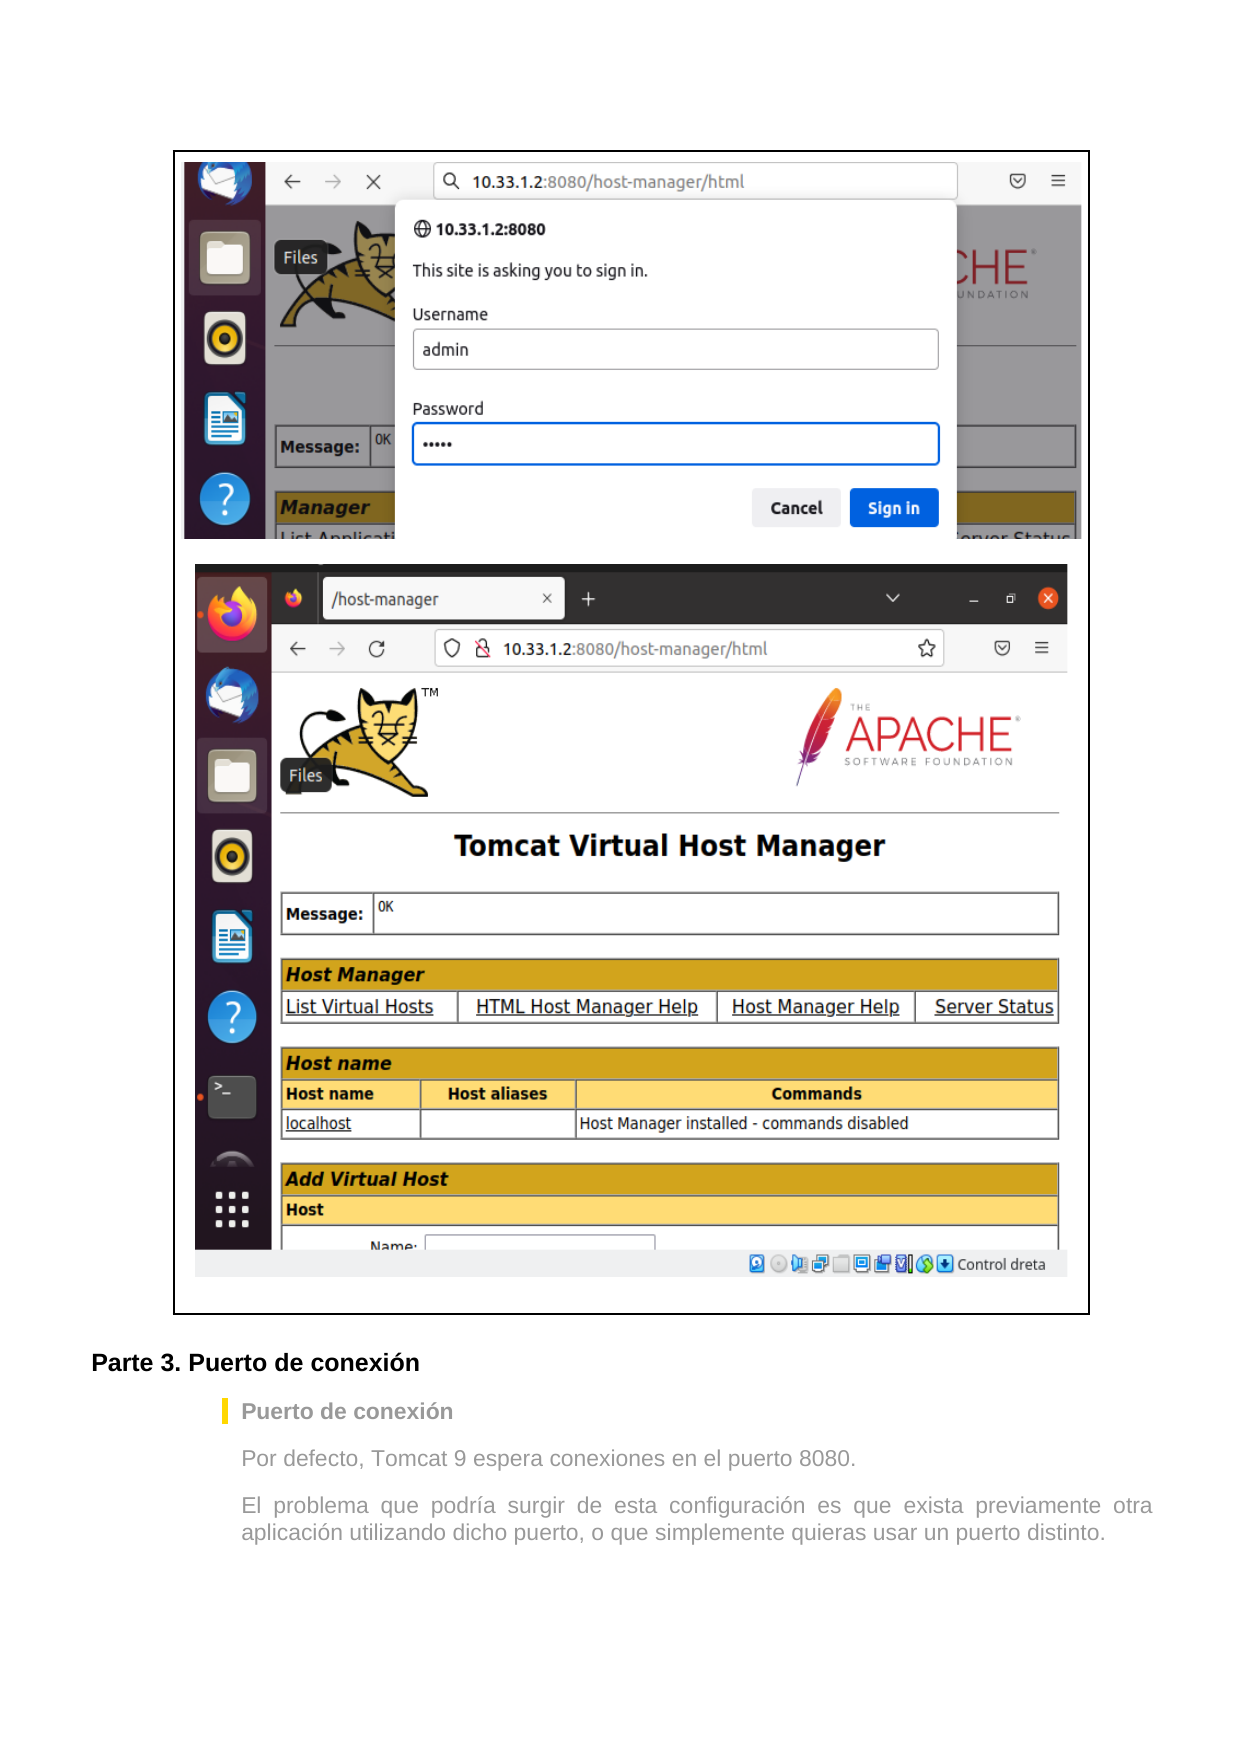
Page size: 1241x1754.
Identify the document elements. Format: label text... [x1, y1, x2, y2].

picture [195, 564, 1068, 1277]
picture [181, 162, 1082, 539]
subtitle Puerto de conexión [228, 1398, 1153, 1424]
text Parte 3. Puerto de conexión [91, 1348, 1153, 1377]
text Por defecto, Tomcat 9 espera conexiones en el puerto 8080. [241, 1445, 1153, 1471]
text El problema que podría surgir de esta configuración es que exista previamente otra aplicación utilizando dicho puerto, o que simplemente quieras usar un puerto distinto. [241, 1492, 1153, 1545]
table_header [175, 152, 1088, 1313]
